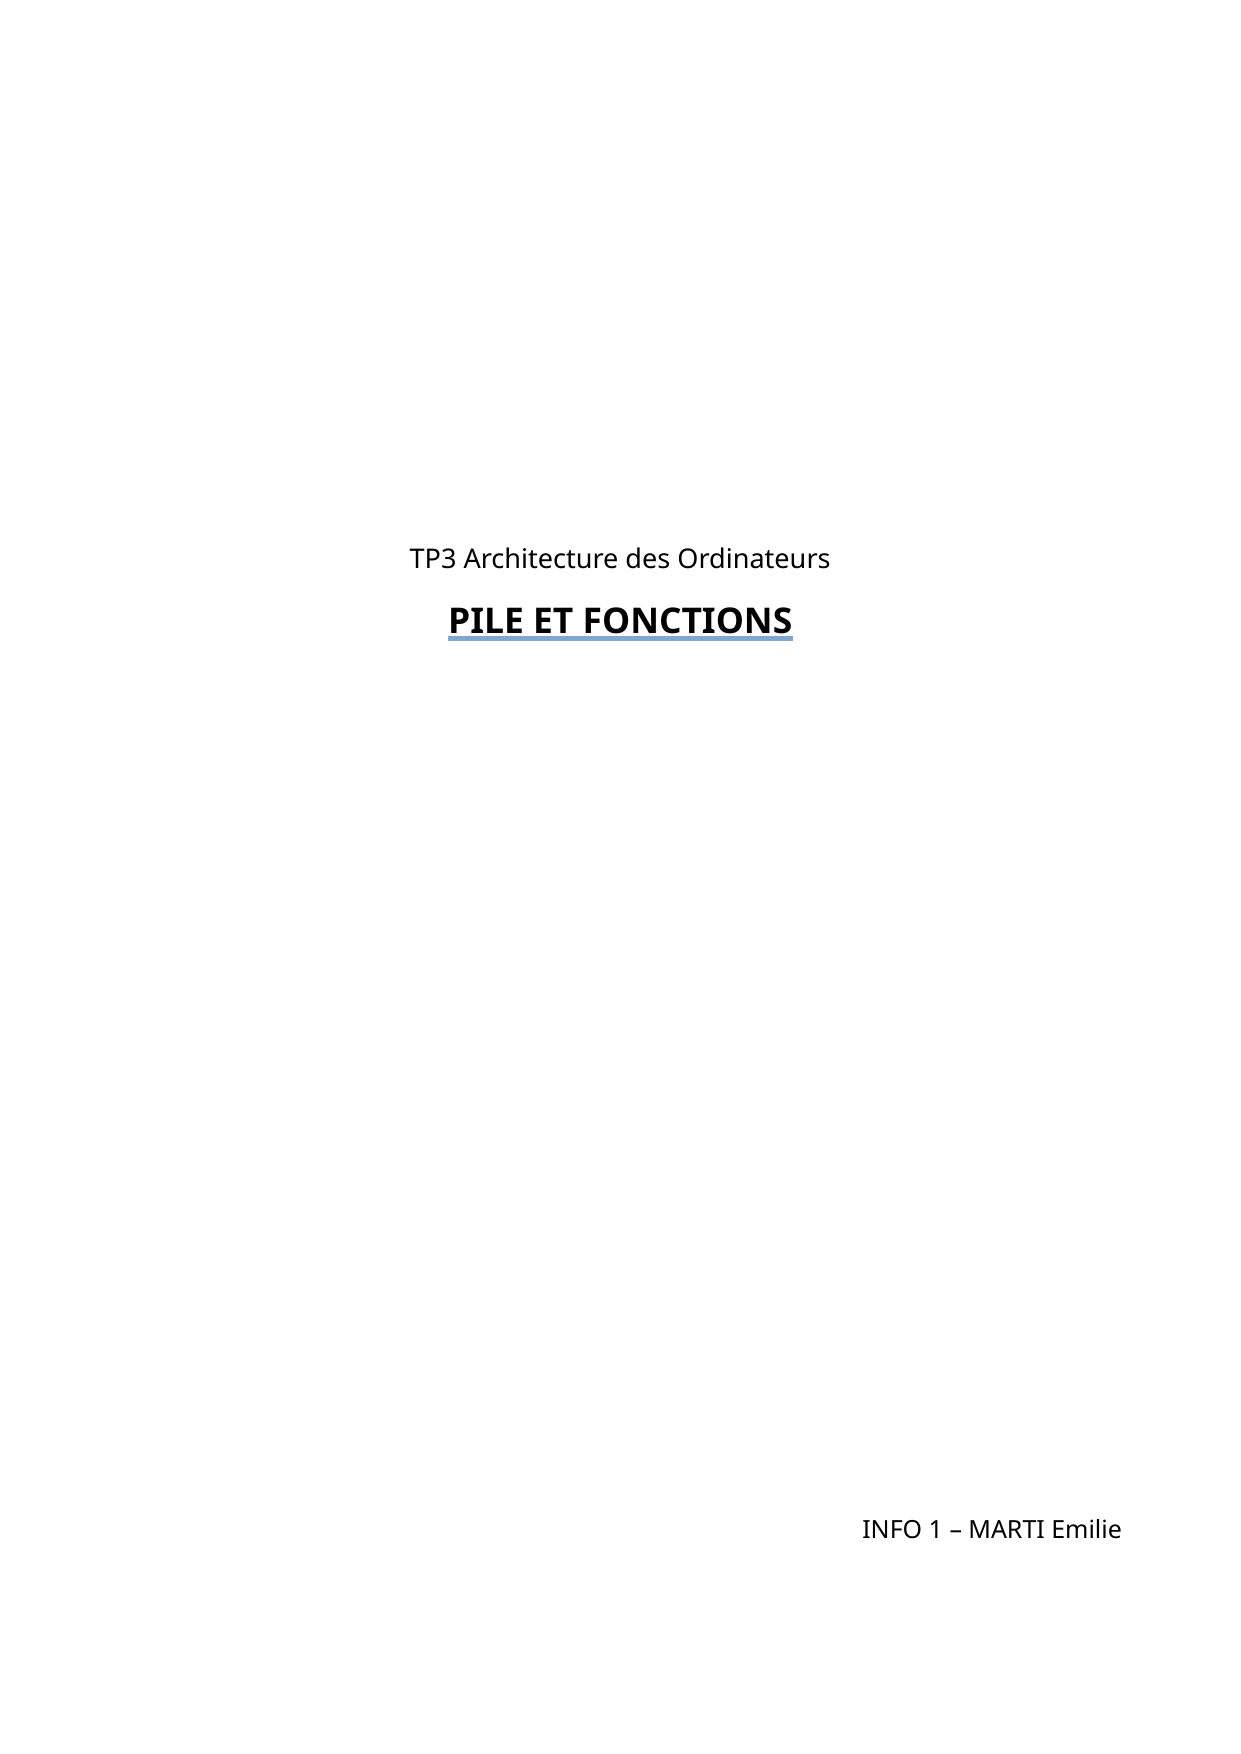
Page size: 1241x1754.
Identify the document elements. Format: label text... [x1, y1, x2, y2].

text PILE ET FONCTIONS [118, 595, 1122, 643]
text TP3 Architecture des Ordinateurs [118, 540, 1122, 577]
text INFO 1 – MARTI Emilie [118, 1511, 1122, 1545]
